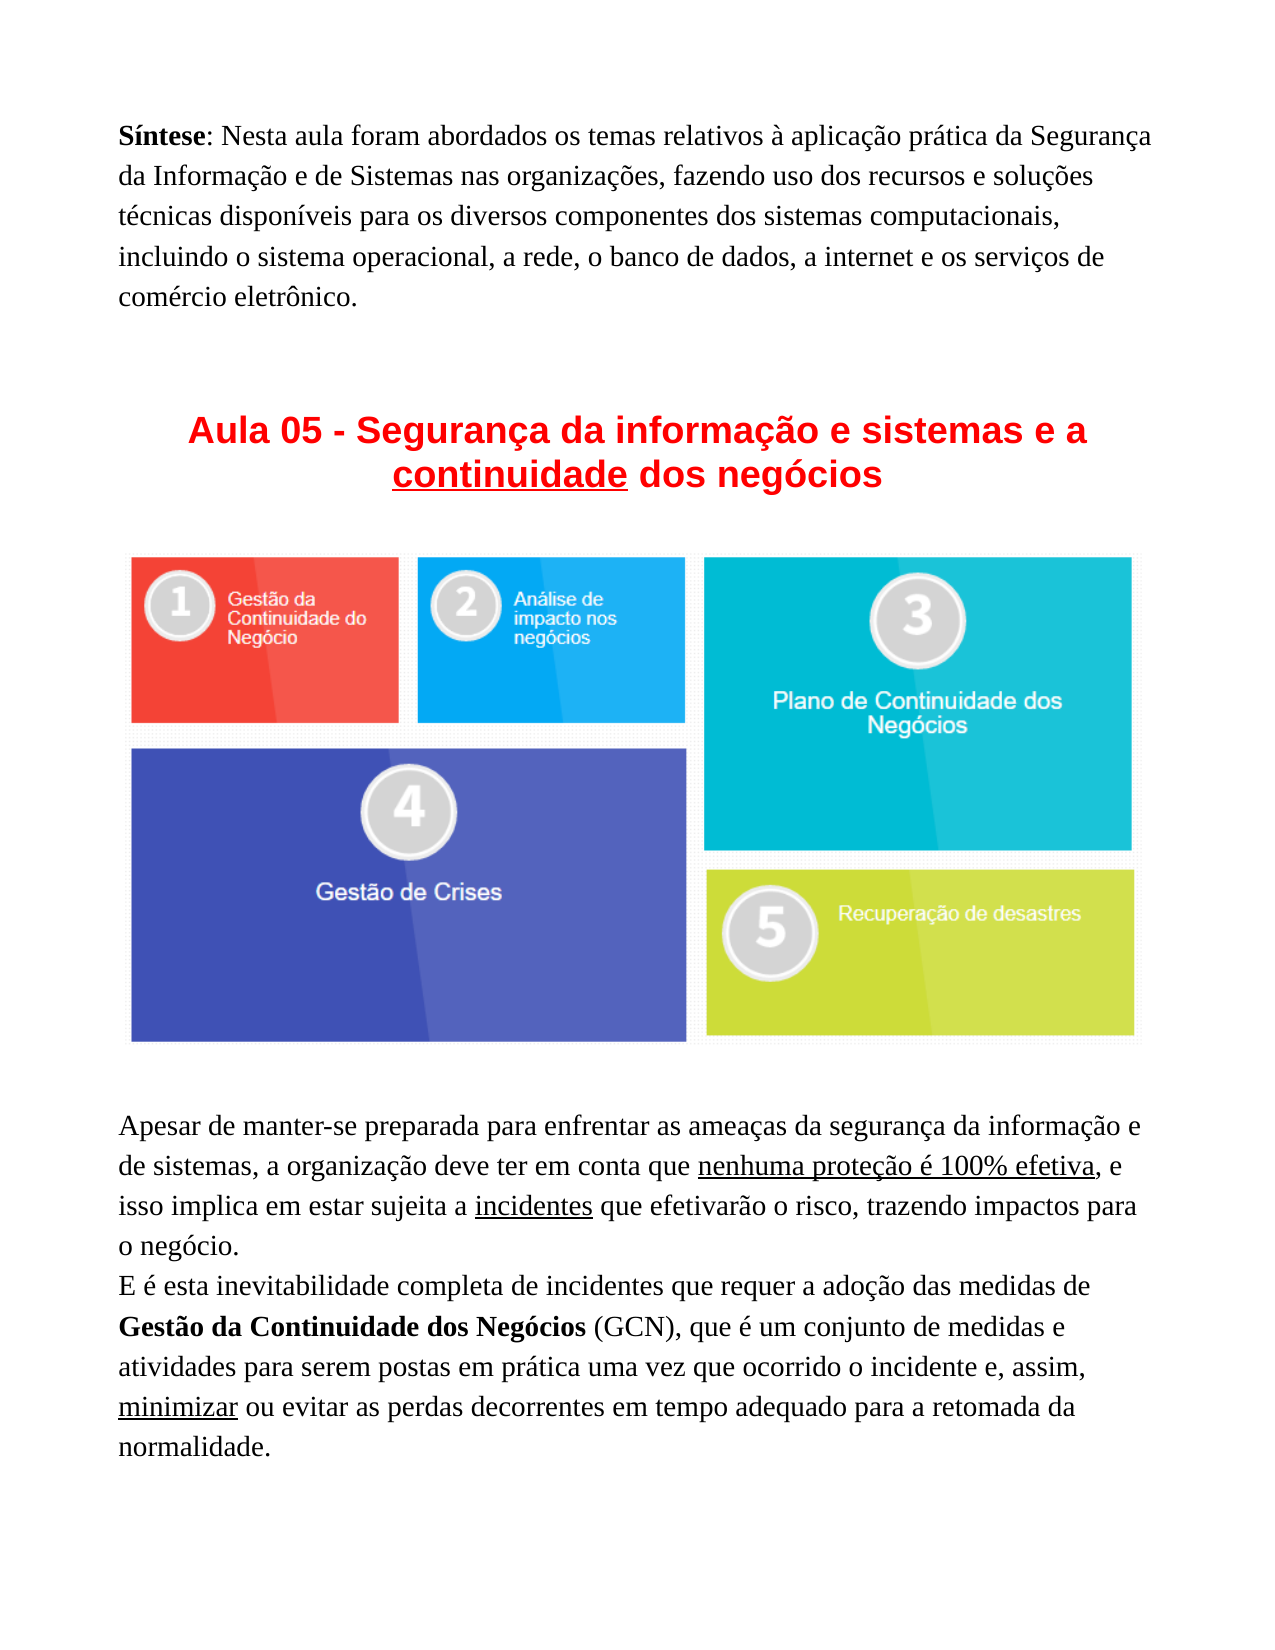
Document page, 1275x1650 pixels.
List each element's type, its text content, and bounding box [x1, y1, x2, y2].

subtitle Aula 05 - Segurança da informação e sistemas e a continuidade dos negócios [118, 408, 1157, 495]
text Apesar de manter-se preparada para enfrentar as ameaças da segurança da informação e de sistemas, a organização deve ter em conta que nenhuma proteção é 100% efetiva, e isso implica em estar sujeita a incidentes que efetivarão o risco, trazendo impactos para o negócio. E é esta inevitabilidade completa de incidentes que requer a adoção das medidas de Gestão da Continuidade dos Negócios (GCN), que é um conjunto de medidas e atividades para serem postas em prática uma vez que ocorrido o incidente e, assim, minimizar ou evitar as perdas decorrentes em tempo adequado para a retomada da normalidade. [118, 1108, 1157, 1463]
text Síntese: Nesta aula foram abordados os temas relativos à aplicação prática da Segurança da Informação e de Sistemas nas organizações, fazendo uso dos recursos e soluções técnicas disponíveis para os diversos componentes dos sistemas computacionais, incluindo o sistema operacional, a rede, o banco de dados, a internet e os serviços de comércio eletrônico. [118, 118, 1157, 312]
picture [124, 551, 1142, 1047]
